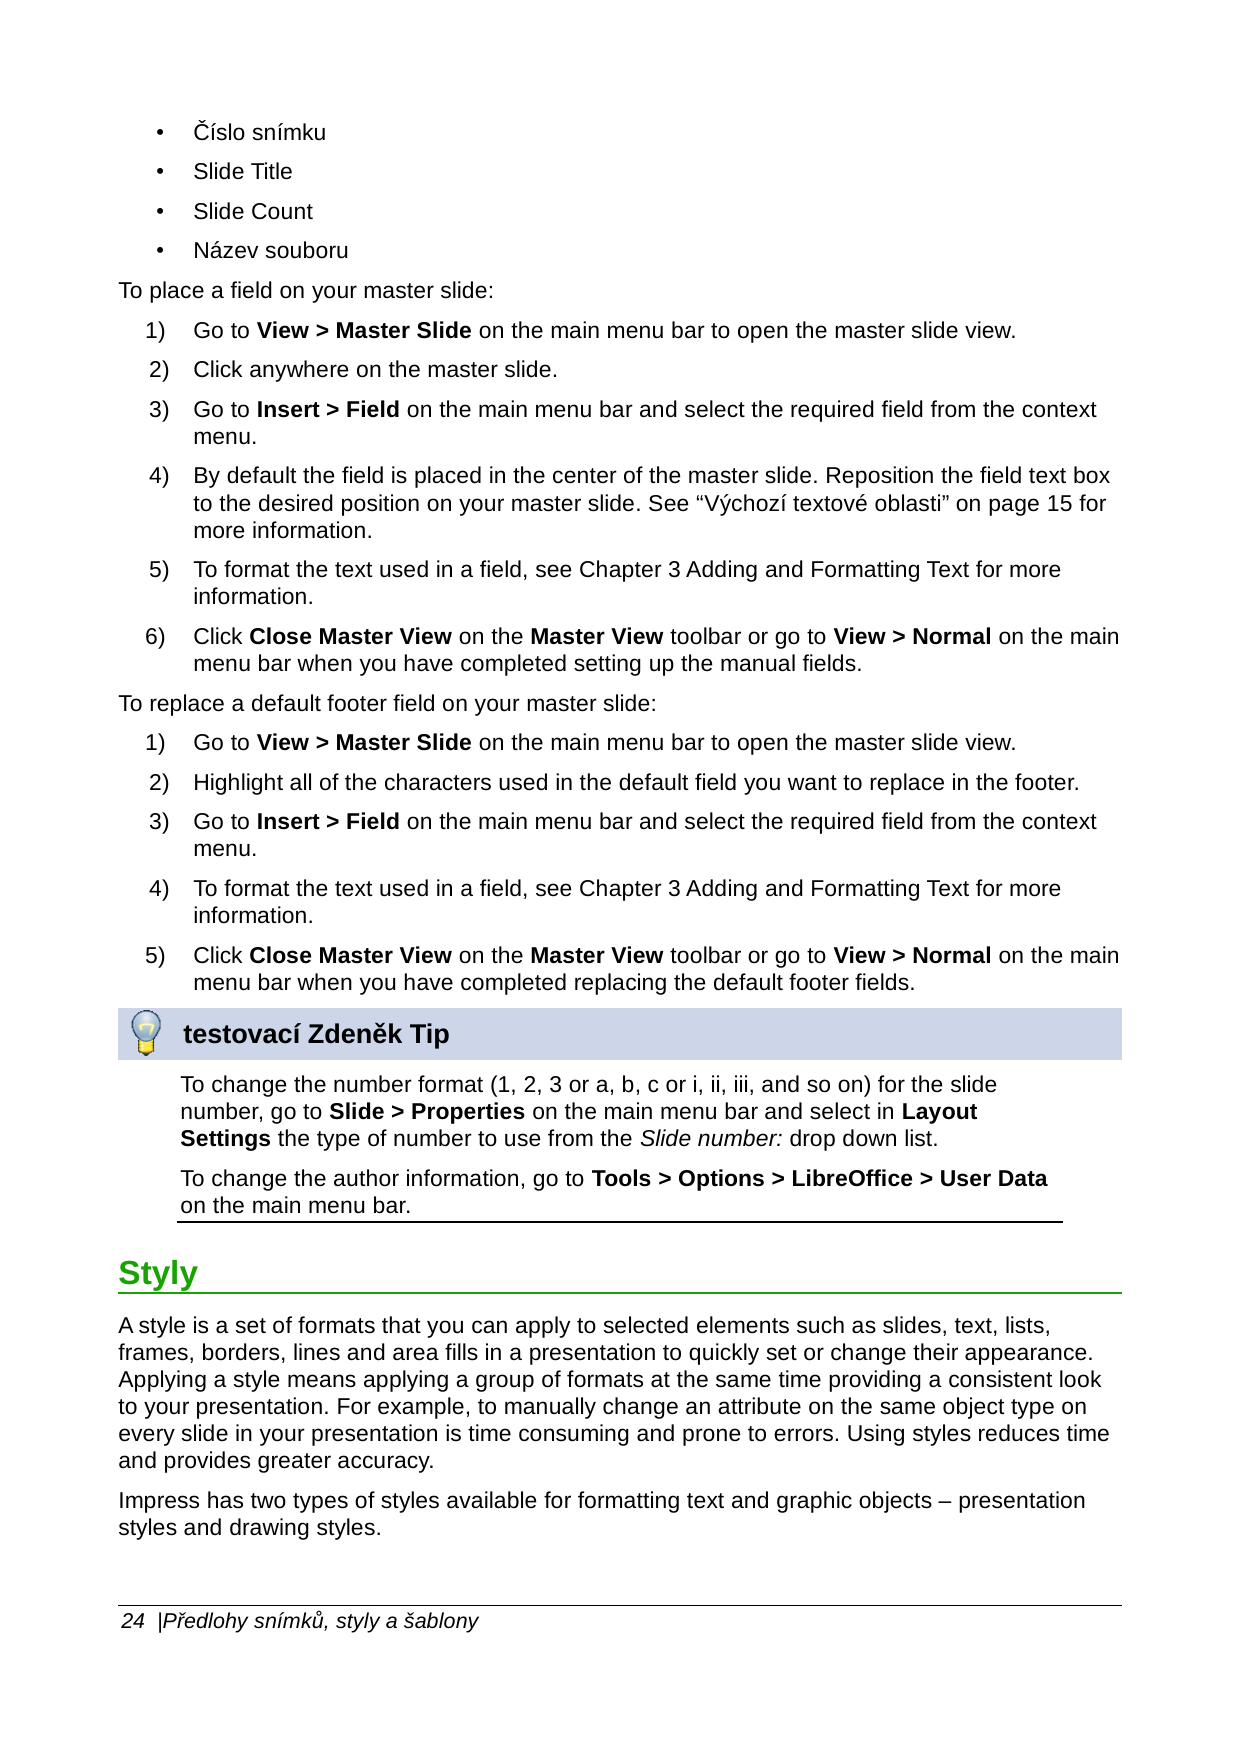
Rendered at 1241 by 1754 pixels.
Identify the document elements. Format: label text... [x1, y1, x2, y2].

text To change the author information, go to Tools > Options > LibreOffice > User Data on the main menu bar. [177, 1161, 1063, 1221]
text A style is a set of formats that you can apply to selected elements such as slides, text, lists, frames, borders, lines and area fills in a presentation to quickly set or change their appearance. Applying a style means applying a group of formats at the same time providing a consistent look to your presentation. For example, to manually change an attribute on the same object type on every slide in your presentation is time consuming and prone to errors. Using styles reduces time and provides greater accuracy. [118, 1311, 1122, 1474]
text To replace a default footer field on your master slide: [118, 689, 1122, 716]
subtitle Styly [118, 1253, 1122, 1292]
list Go to Insert > Field on the main menu bar and select the required field from the context menu. [169, 808, 1122, 862]
list Slide Count [156, 197, 1122, 224]
list By default the field is placed in the center of the master slide. Reposition the field text box to the desired position on your master slide. See “Default text areas” on page 13 for more information. [169, 462, 1122, 543]
list Go to View > Master Slide on the main menu bar to open the master slide view. [165, 728, 1122, 756]
list Go to View > Master Slide on the main menu bar to open the master slide view. [165, 316, 1122, 343]
list To format the text used in a field, see Chapter 3 Adding and Formatting Text for more information. [169, 874, 1122, 928]
list Název souboru [156, 237, 1122, 264]
list To format the text used in a field, see Chapter 3 Adding and Formatting Text for more information. [169, 556, 1122, 610]
list Číslo snímku [156, 118, 1122, 145]
list Click Close Master View on the Master View toolbar or go to View > Normal on the main menu bar when you have completed replacing the default footer fields. [165, 941, 1122, 995]
text Impress has two types of styles available for formatting text and graphic objects – presentation styles and drawing styles. [118, 1486, 1122, 1541]
list Highlight all of the characters used in the default field you want to replace in the footer. [169, 768, 1122, 795]
text To change the number format (1, 2, 3 or a, b, c or i, ii, iii, and so on) for the slide number, go to Slide > Properties on the main menu bar and select in Layout Settings the type of number to use from the Slide number: drop down list. [177, 1067, 1063, 1152]
subtitle testovací Zdeněk Tip [118, 1008, 1122, 1060]
list Go to Insert > Field on the main menu bar and select the required field from the context menu. [169, 395, 1122, 449]
picture [119, 1008, 170, 1059]
text To place a field on your master slide: [118, 276, 1122, 303]
list Slide Title [156, 158, 1122, 185]
list Click Close Master View on the Master View toolbar or go to View > Normal on the main menu bar when you have completed setting up the manual fields. [165, 622, 1122, 676]
list Click anywhere on the master slide. [169, 356, 1122, 383]
